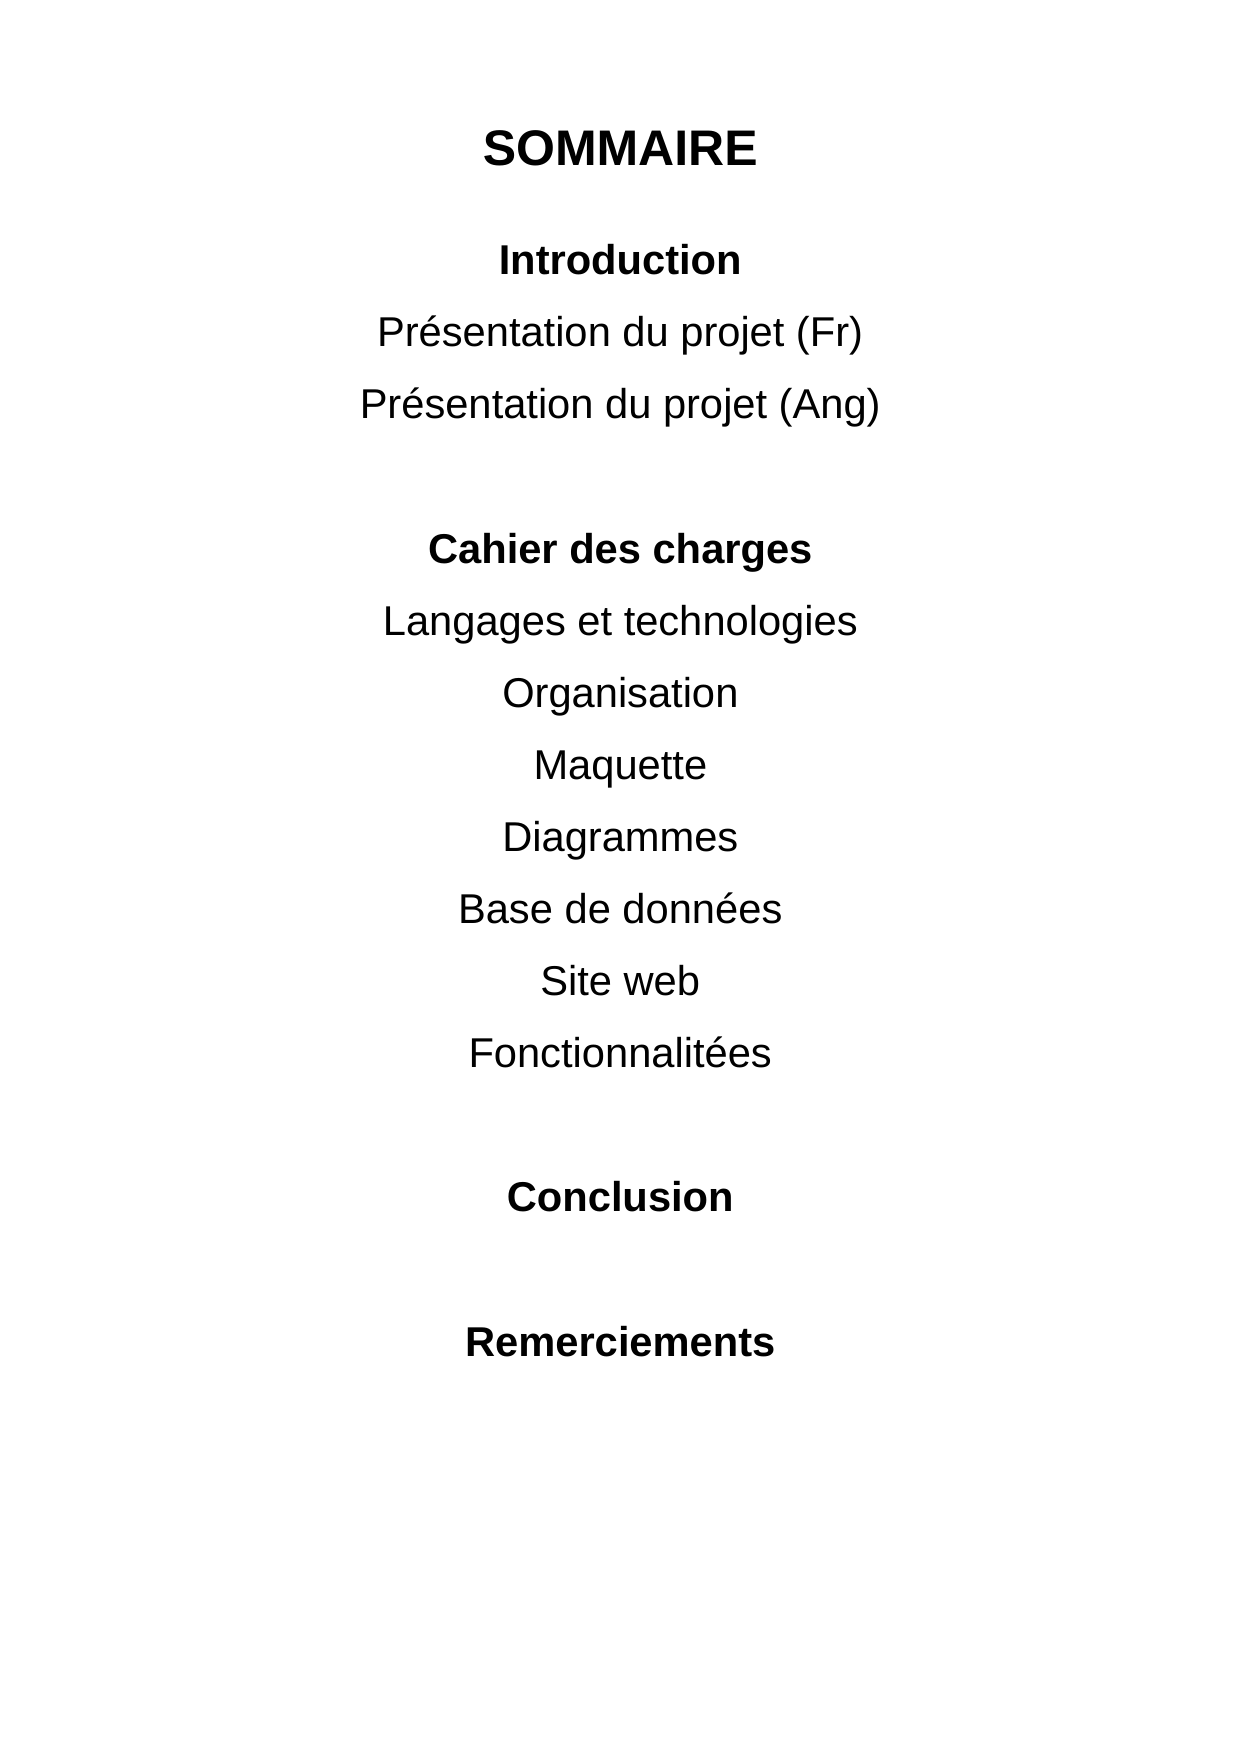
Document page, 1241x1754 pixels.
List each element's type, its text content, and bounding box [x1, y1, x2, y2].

text SOMMAIRE [118, 118, 1122, 176]
text Maquette [118, 740, 1122, 788]
text Fonctionnalitées [118, 1028, 1122, 1076]
text Présentation du projet (Fr) [118, 308, 1122, 356]
text Langages et technologies [118, 596, 1122, 644]
text Remerciements [118, 1317, 1122, 1365]
text Diagrammes [118, 812, 1122, 860]
text Conclusion [118, 1173, 1122, 1221]
text Organisation [118, 668, 1122, 716]
text Site web [118, 956, 1122, 1004]
text Cahier des charges [118, 524, 1122, 572]
text Base de données [118, 884, 1122, 932]
text Présentation du projet (Ang) [118, 380, 1122, 428]
text Introduction [118, 236, 1122, 283]
